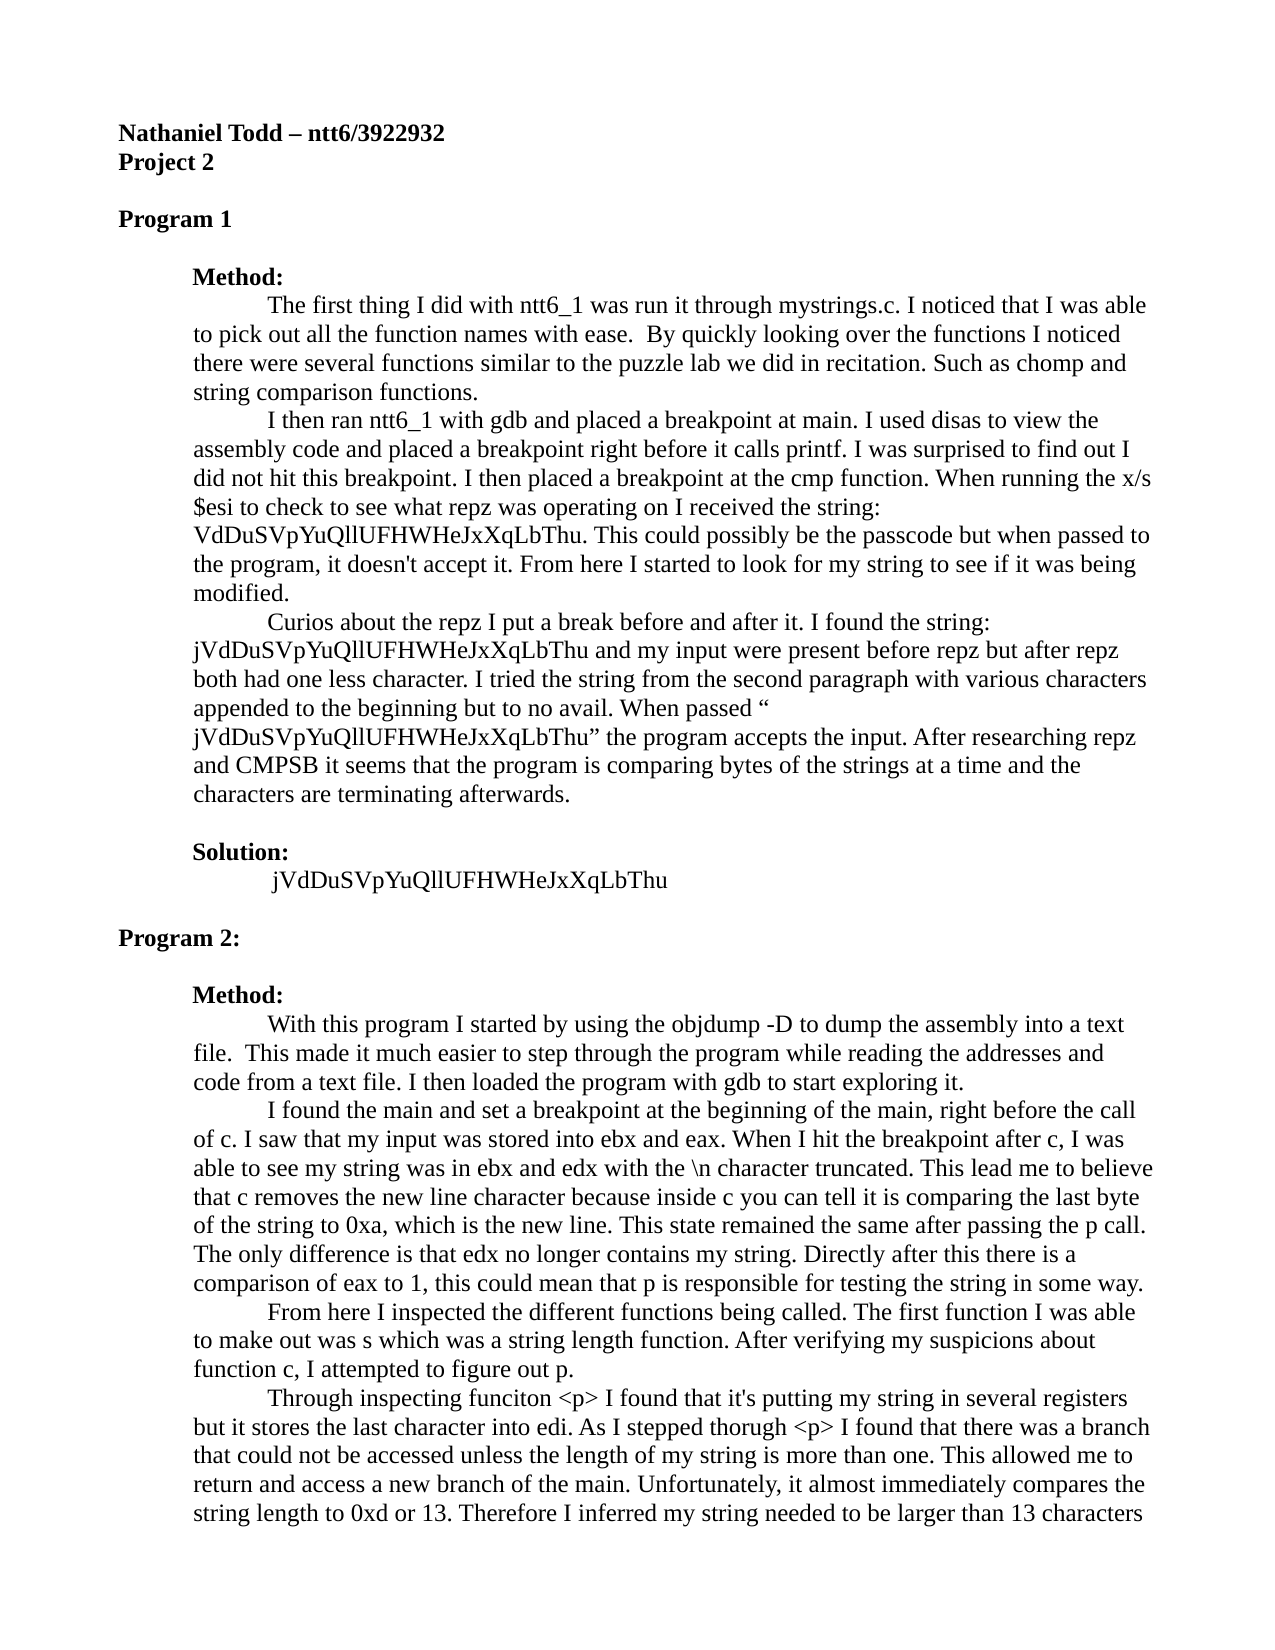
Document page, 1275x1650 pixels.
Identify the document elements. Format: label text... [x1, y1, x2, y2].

text With this program I started by using the objdump -D to dump the assembly into a text file. This made it much easier to step through the program while reading the addresses and code from a text file. I then loaded the program with gdb to start exploring it. [193, 1009, 1157, 1096]
text Project 2 [118, 147, 1157, 176]
text I found the main and set a breakpoint at the beginning of the main, right before the call of c. I saw that my input was stored into ebx and eax. When I hit the breakpoint after c, I was able to see my string was in ebx and edx with the \n character truncated. This lead me to believe that c removes the new line character because inside c you can tell it is comparing the last byte of the string to 0xa, which is the new line. This state remained the same after passing the p call. The only difference is that edx no longer contains my string. Directly after this there is a comparison of eax to 1, this could mean that p is responsible for testing the string in some way. [193, 1096, 1157, 1297]
text Nathaniel Todd – ntt6/3922932 [118, 118, 1157, 147]
text Solution: [118, 837, 1157, 866]
text I then ran ntt6_1 with gdb and placed a breakpoint at main. I used disas to view the assembly code and placed a breakpoint right before it calls printf. I was surprised to find out I did not hit this breakpoint. I then placed a breakpoint at the cmp function. When running the x/s $esi to check to see what repz was operating on I received the string: VdDuSVpYuQllUFHWHeJxXqLbThu. This could possibly be the passcode but when passed to the program, it doesn't accept it. From here I started to look for my string to see if it was being modified. [193, 406, 1157, 607]
text Method: [118, 981, 1157, 1009]
text Program 2: [118, 923, 1157, 952]
text The first thing I did with ntt6_1 was run it through mystrings.c. I noticed that I was able to pick out all the function names with ease. By quickly looking over the functions I noticed there were several functions similar to the puzzle lab we did in recitation. Such as chomp and string comparison functions. [193, 291, 1157, 406]
text From here I inspected the different functions being called. The first function I was able to make out was s which was a string length function. After verifying my suspicions about function c, I attempted to figure out p. [193, 1297, 1157, 1383]
text Program 1 [118, 204, 1157, 233]
text Through inspecting funciton <p> I found that it's putting my string in several registers but it stores the last character into edi. As I stepped thorugh <p> I found that there was a branch that could not be accessed unless the length of my string is more than one. This allowed me to return and access a new branch of the main. Unfortunately, it almost immediately compares the string length to 0xd or 13. Therefore I inferred my string needed to be larger than 13 characters [193, 1383, 1157, 1527]
text Curios about the repz I put a break before and after it. I found the string: jVdDuSVpYuQllUFHWHeJxXqLbThu and my input were present before repz but after repz both had one less character. I tried the string from the second paragraph with various characters appended to the beginning but to no avail. When passed “ jVdDuSVpYuQllUFHWHeJxXqLbThu” the program accepts the input. After researching repz and CMPSB it seems that the program is comparing bytes of the strings at a time and the characters are terminating afterwards. [193, 607, 1157, 808]
text Method: [118, 262, 1157, 291]
text jVdDuSVpYuQllUFHWHeJxXqLbThu [118, 866, 1157, 894]
